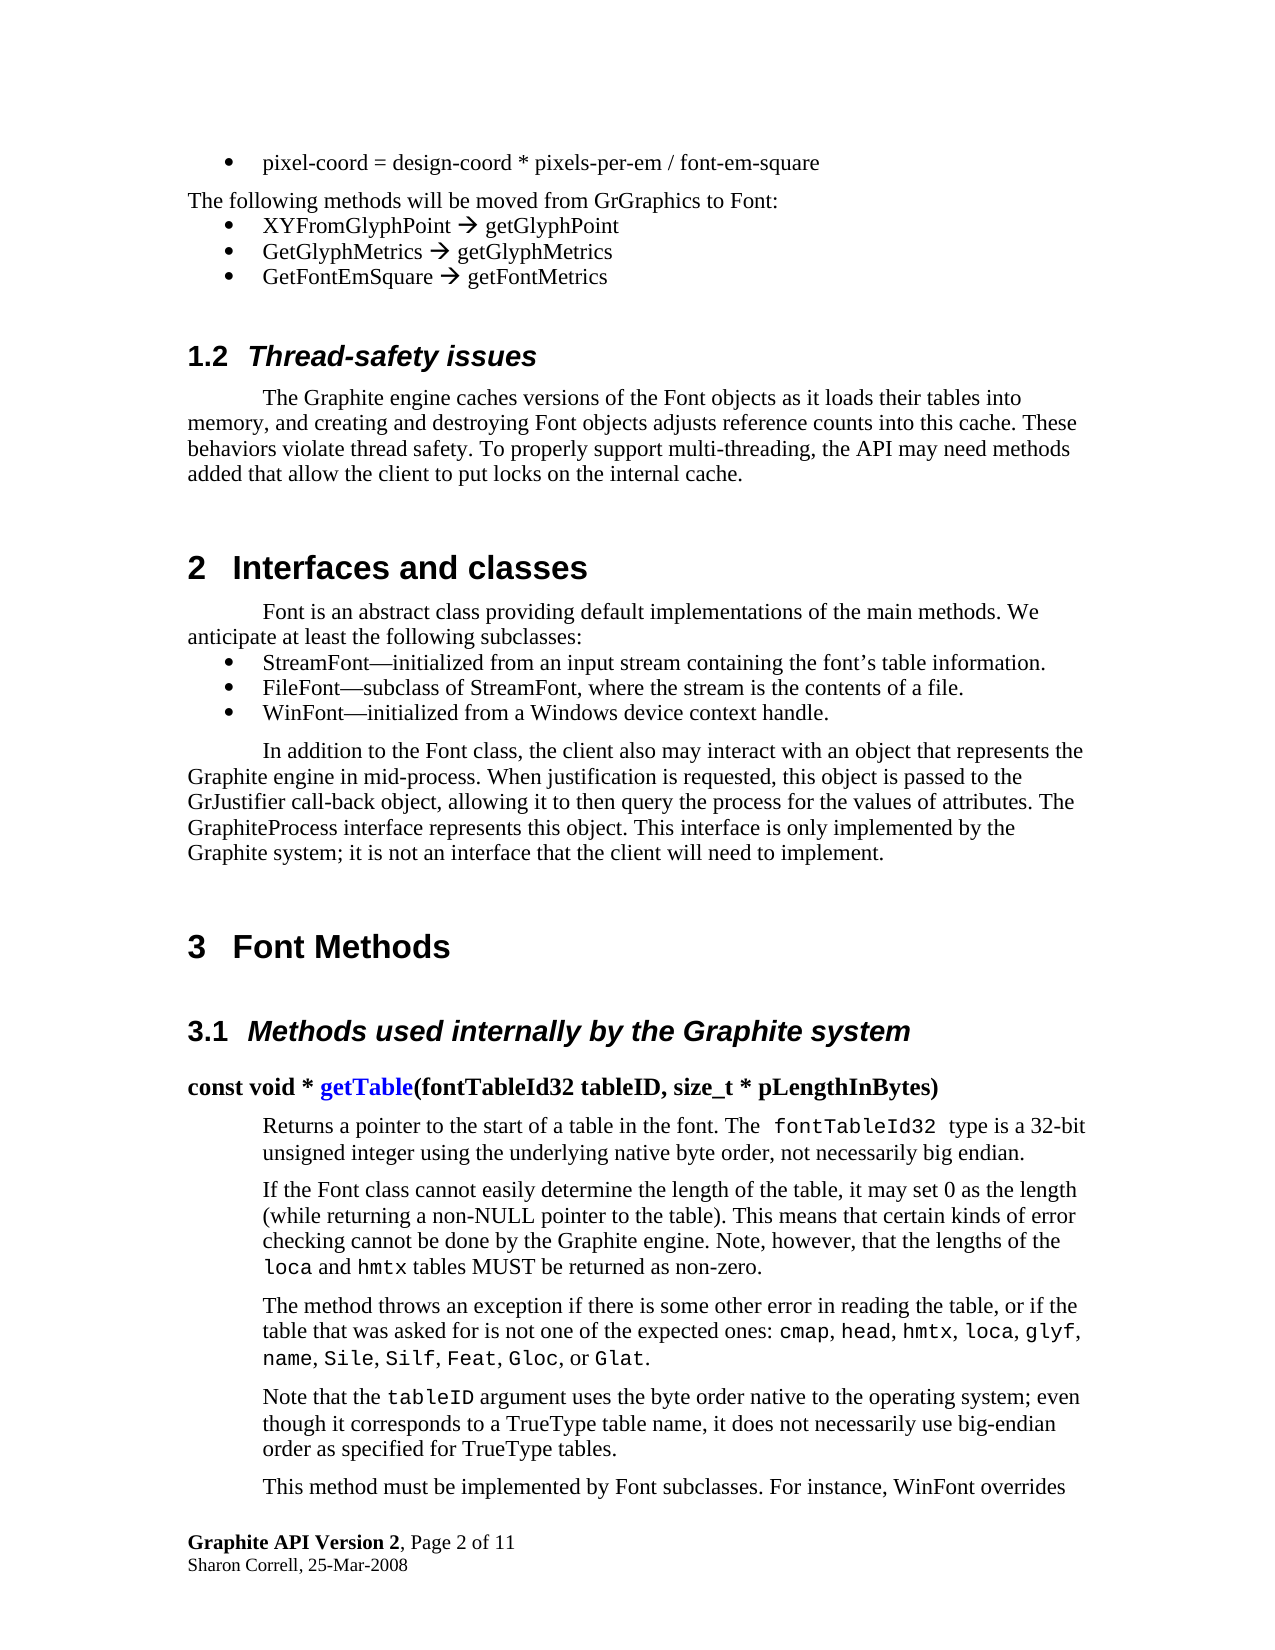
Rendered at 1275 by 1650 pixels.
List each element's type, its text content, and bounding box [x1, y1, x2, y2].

text const void * getTable(fontTableId32 tableID, size_t * pLengthInBytes) [187, 1073, 1087, 1100]
list FileFont—subclass of StreamFont, where the stream is the contents of a file. [225, 675, 1087, 700]
text Note that the tableID argument uses the byte order native to the operating system; even though it corresponds to a TrueType table name, it does not necessarily use big-endian order as specified for TrueType tables. [262, 1384, 1087, 1462]
text The Graphite engine caches versions of the Font objects as it loads their tables into memory, and creating and destroying Font objects adjusts reference counts into this cache. These behaviors violate thread safety. To properly support multi-threading, the API may need methods added that allow the client to put locks on the internal cache. [187, 385, 1087, 486]
subtitle Font Methods [187, 928, 1087, 965]
subtitle Thread-safety issues [187, 339, 1087, 372]
text The following methods will be moved from GrGraphics to Font: [187, 188, 1087, 213]
list GetGlyphMetrics à getGlyphMetrics [225, 239, 1087, 264]
text This method must be implemented by Font subclasses. For instance, WinFont overrides [262, 1474, 1087, 1499]
text Returns a pointer to the start of a table in the font. The fontTableId32 type is a 32-bit unsigned integer using the underlying native byte order, not necessarily big endian. [262, 1113, 1087, 1165]
text In addition to the Font class, the client also may interact with an object that represents the Graphite engine in mid-process. When justification is requested, this object is passed to the GrJustifier call-back object, allowing it to then query the process for the values of attributes. The GraphiteProcess interface represents this object. This interface is only implemented by the Graphite system; it is not an interface that the client will need to implement. [187, 738, 1087, 865]
list StreamFont—initialized from an input stream containing the font’s table information. [225, 649, 1087, 675]
subtitle Methods used internally by the Graphite system [187, 1015, 1087, 1048]
list pixel-coord = design-coord * pixels-per-em / font-em-square [225, 150, 1087, 175]
text Font is an abstract class providing default implementations of the main methods. We anticipate at least the following subclasses: [187, 599, 1087, 649]
subtitle Interfaces and classes [187, 549, 1087, 586]
text If the Font class cannot easily determine the length of the table, it may set 0 as the length (while returning a non-NULL pointer to the table). This means that certain kinds of error checking cannot be done by the Graphite engine. Note, however, that the lengths of the loca and hmtx tables MUST be returned as non-zero. [262, 1177, 1087, 1280]
list XYFromGlyphPoint à getGlyphPoint [225, 213, 1087, 239]
text The method throws an exception if there is some other error in reading the table, or if the table that was asked for is not one of the expected ones: cmap, head, hmtx, loca, glyf, name, Sile, Silf, Feat, Gloc, or Glat. [262, 1293, 1087, 1372]
list GetFontEmSquare à getFontMetrics [225, 264, 1087, 289]
list WinFont—initialized from a Windows device context handle. [225, 700, 1087, 726]
